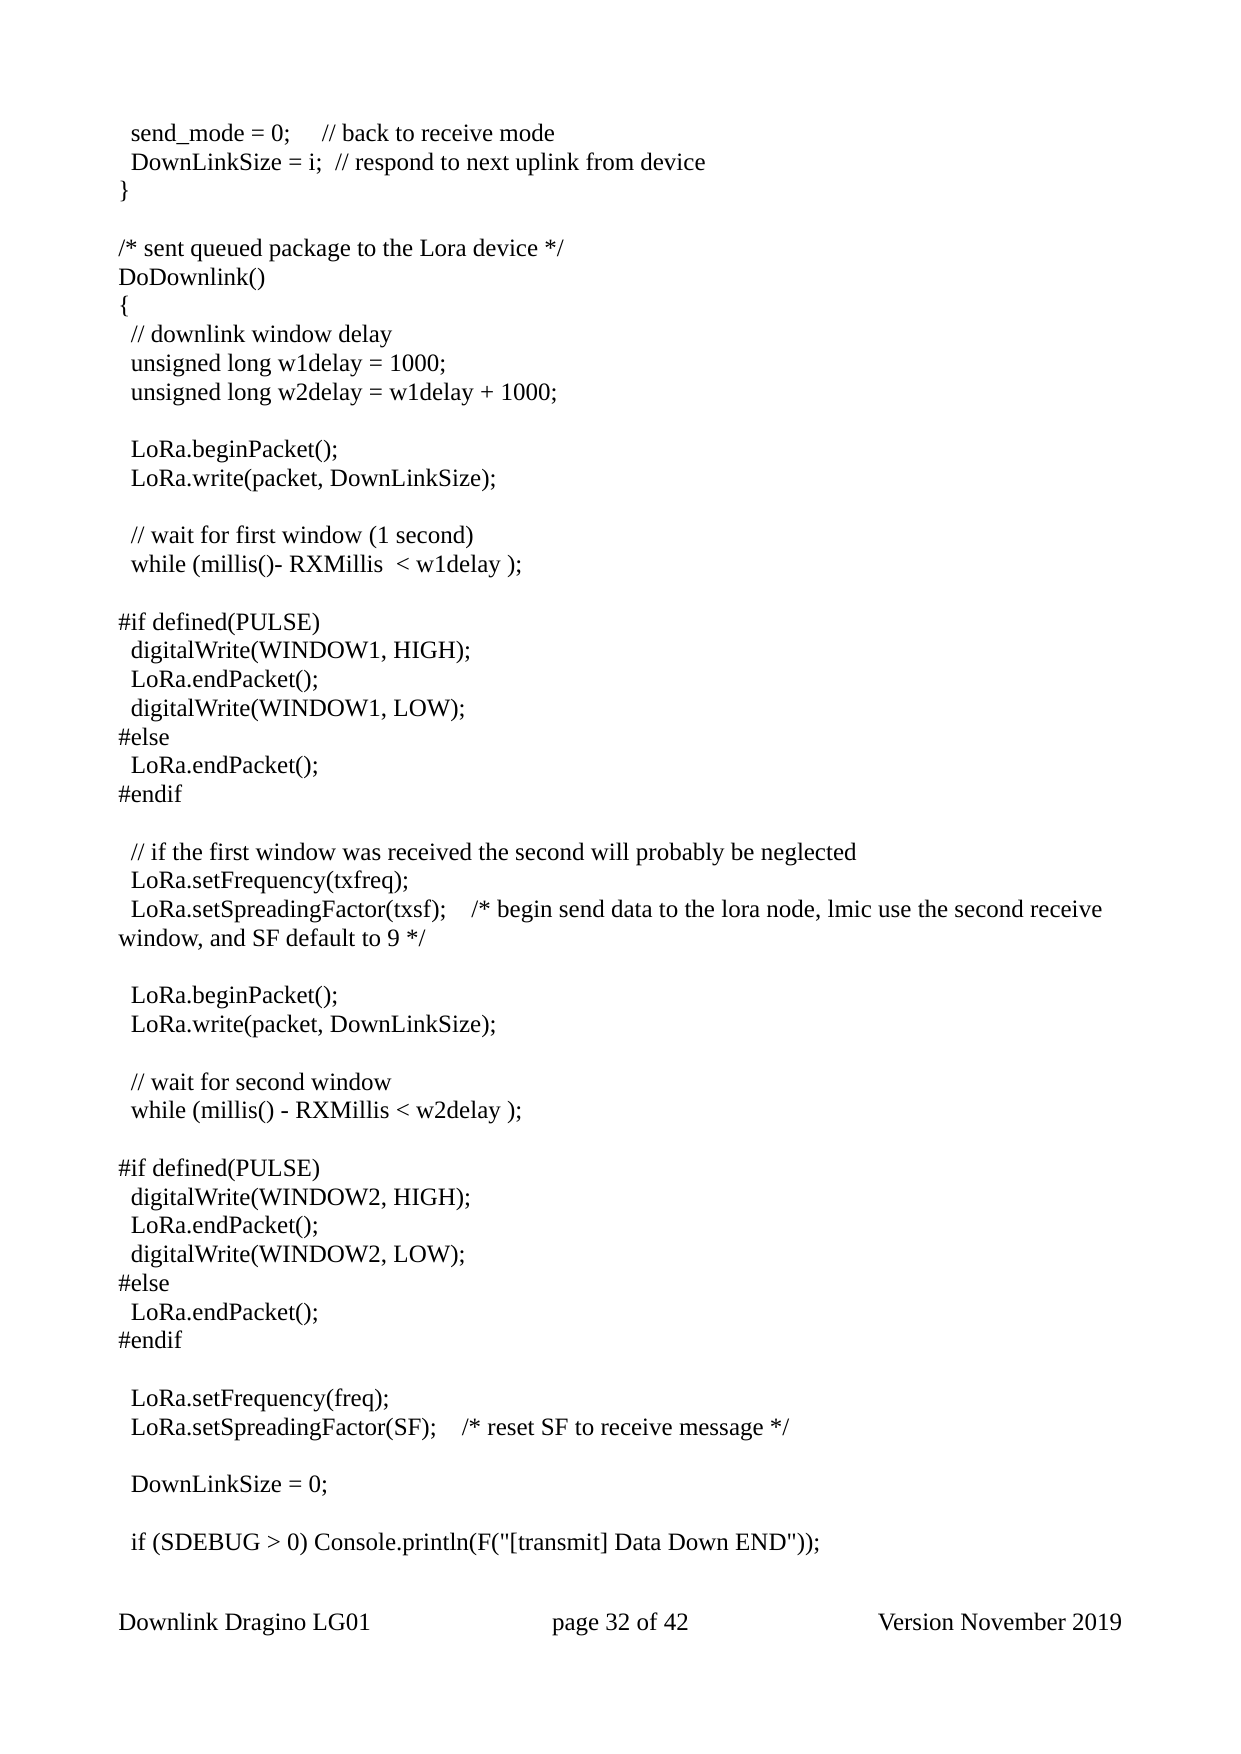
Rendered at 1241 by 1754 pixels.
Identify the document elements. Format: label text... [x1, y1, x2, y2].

text LoRa.setSpreadingFactor(txsf); /* begin send data to the lora node, lmic use the second receive window, and SF default to 9 */ [118, 894, 1122, 952]
text { [118, 291, 1122, 319]
text LoRa.beginPacket(); [118, 981, 1122, 1009]
text // wait for second window [118, 1067, 1122, 1096]
text digitalWrite(WINDOW2, LOW); [118, 1239, 1122, 1268]
text #else [118, 1268, 1122, 1297]
text digitalWrite(WINDOW1, HIGH); [118, 636, 1122, 664]
text send_mode = 0; // back to receive mode [118, 118, 1122, 147]
text LoRa.setSpreadingFactor(SF); /* reset SF to receive message */ [118, 1412, 1122, 1441]
text LoRa.setFrequency(freq); [118, 1383, 1122, 1412]
text /* sent queued package to the Lora device */ [118, 233, 1122, 262]
text #if defined(PULSE) [118, 607, 1122, 636]
text while (millis()- RXMillis < w1delay ); [118, 549, 1122, 578]
text DownLinkSize = i; // respond to next uplink from device [118, 147, 1122, 176]
text LoRa.setFrequency(txfreq); [118, 866, 1122, 894]
text // wait for first window (1 second) [118, 521, 1122, 549]
text #if defined(PULSE) [118, 1153, 1122, 1182]
text // if the first window was received the second will probably be neglected [118, 837, 1122, 866]
text #endif [118, 779, 1122, 808]
text // downlink window delay [118, 319, 1122, 348]
text while (millis() - RXMillis < w2delay ); [118, 1096, 1122, 1124]
text #endif [118, 1326, 1122, 1354]
text } [118, 176, 1122, 204]
text unsigned long w2delay = w1delay + 1000; [118, 377, 1122, 406]
text unsigned long w1delay = 1000; [118, 348, 1122, 377]
text DoDownlink() [118, 262, 1122, 291]
text digitalWrite(WINDOW1, LOW); [118, 693, 1122, 722]
text LoRa.endPacket(); [118, 1211, 1122, 1239]
text if (SDEBUG > 0) Console.println(F("[transmit] Data Down END")); [118, 1527, 1122, 1556]
text #else [118, 722, 1122, 751]
text LoRa.beginPacket(); [118, 434, 1122, 463]
text LoRa.endPacket(); [118, 664, 1122, 693]
text DownLinkSize = 0; [118, 1469, 1122, 1498]
text LoRa.endPacket(); [118, 751, 1122, 779]
text LoRa.endPacket(); [118, 1297, 1122, 1326]
text digitalWrite(WINDOW2, HIGH); [118, 1182, 1122, 1211]
text LoRa.write(packet, DownLinkSize); [118, 463, 1122, 492]
text LoRa.write(packet, DownLinkSize); [118, 1009, 1122, 1038]
